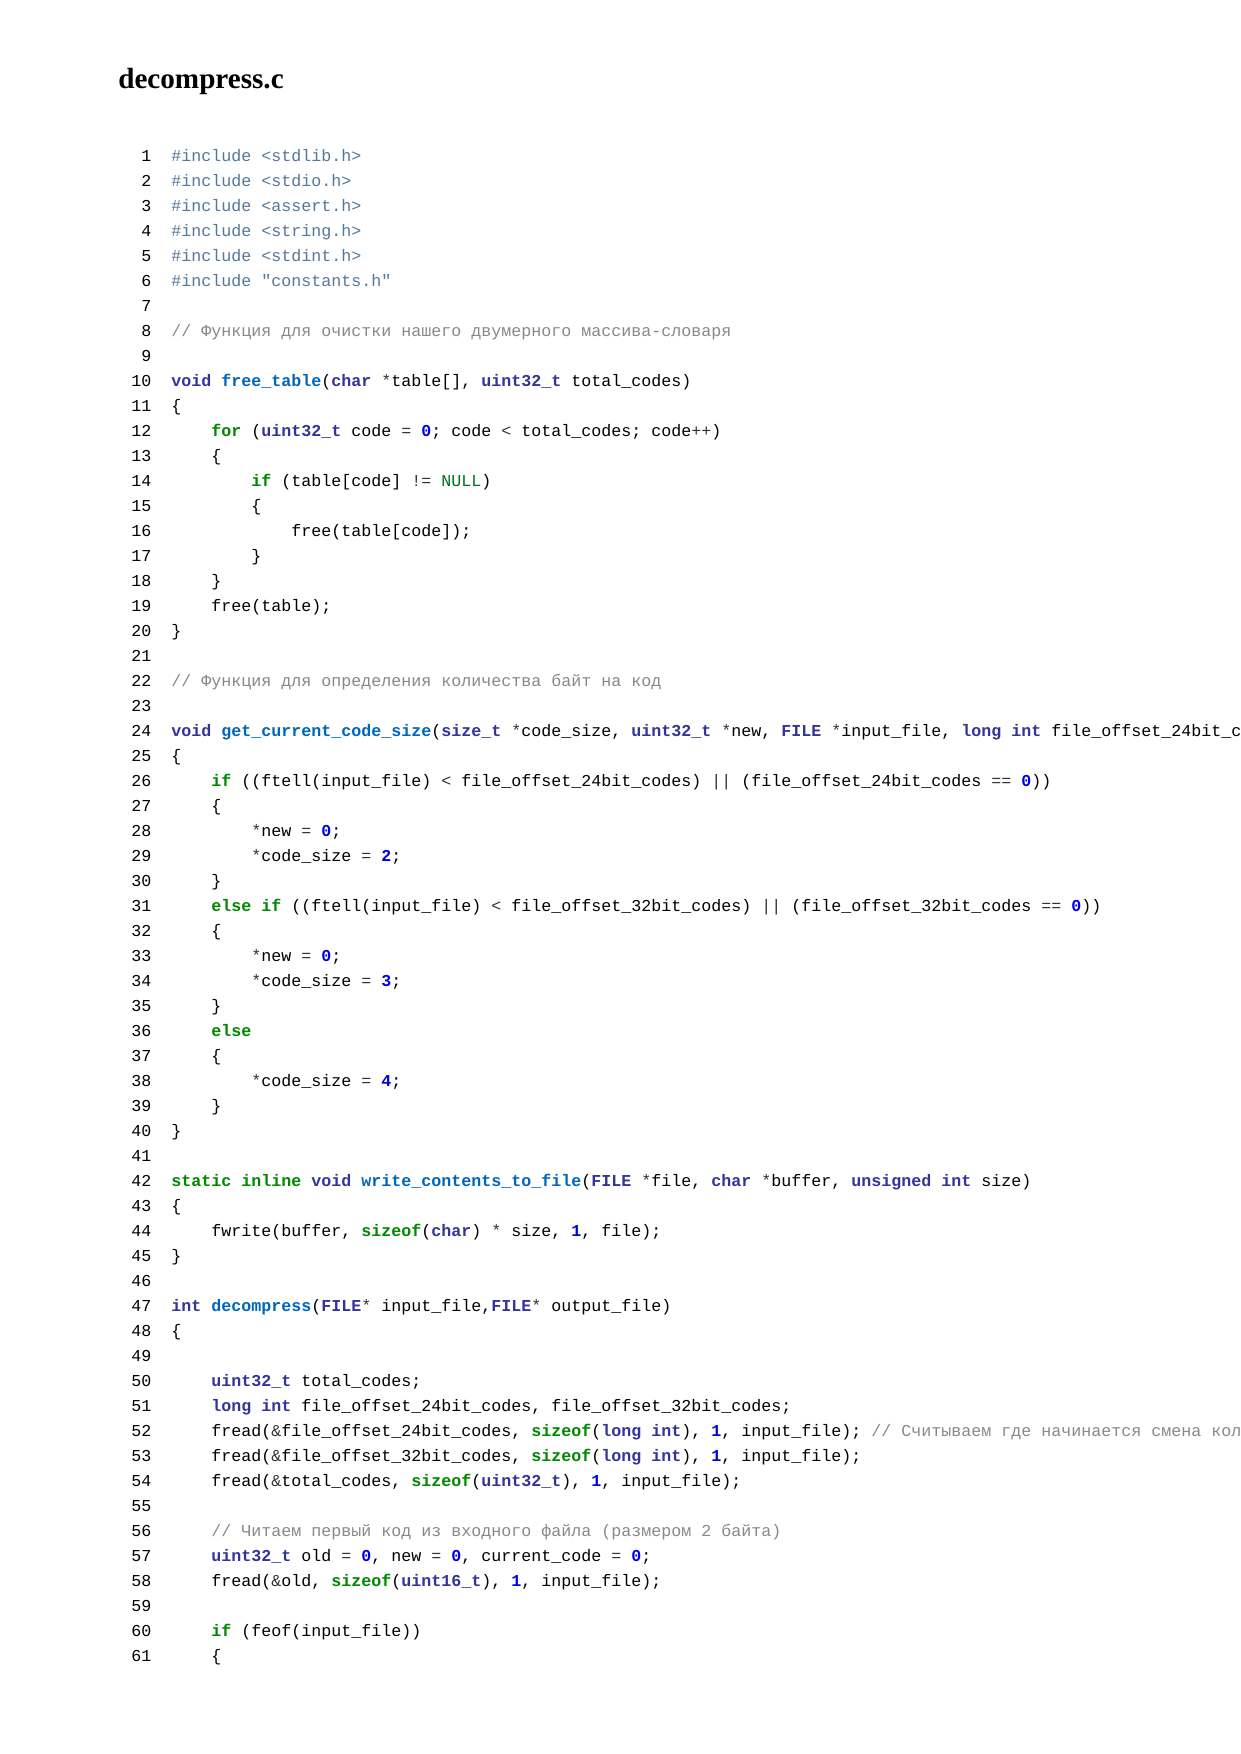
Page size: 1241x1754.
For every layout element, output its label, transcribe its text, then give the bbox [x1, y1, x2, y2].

table_header 1 2 3 4 5 6 7 8 9 10 11 12 13 14 15 16 17 18 19 20 21 22 23 24 25 26 27 28 29 30 31 32 33 34 35 36 37 38 39 40 41 42 43 44 45 46 47 48 49 50 51 52 53 54 55 56 57 58 59 60 61 [118, 139, 168, 1669]
text decompress.c [118, 61, 1178, 94]
table_header #include <stdlib.h> #include <stdio.h> #include <assert.h> #include <string.h> #include <stdint.h> #include "constants.h" // Функция для очистки нашего двумерного массива-словаря void free_table(char *table[], uint32_t total_codes) { for (uint32_t code = 0; code < total_codes; code++) { if (table[code] != NULL) { free(table[code]); } } free(table); } // Функция для определения количества байт на код void get_current_code_size(size_t *code_size, uint32_t *new, FILE *input_file, long int file_offset_24bit_codes, long int file_offset_32bit_codes) { if ((ftell(input_file) < file_offset_24bit_codes) || (file_offset_24bit_codes == 0)) { *new = 0; *code_size = 2; } else if ((ftell(input_file) < file_offset_32bit_codes) || (file_offset_32bit_codes == 0)) { *new = 0; *code_size = 3; } else { *code_size = 4; } } static inline void write_contents_to_file(FILE *file, char *buffer, unsigned int size) { fwrite(buffer, sizeof(char) * size, 1, file); } int decompress(FILE* input_file,FILE* output_file) { uint32_t total_codes; long int file_offset_24bit_codes, file_offset_32bit_codes; fread(&file_offset_24bit_codes, sizeof(long int), 1, input_file); // Считываем где начинается смена кол-ва байт на код fread(&file_offset_32bit_codes, sizeof(long int), 1, input_file); fread(&total_codes, sizeof(uint32_t), 1, input_file); // Читаем первый код из входного файла (размером 2 байта) uint32_t old = 0, new = 0, current_code = 0; fread(&old, sizeof(uint16_t), 1, input_file); if (feof(input_file)) { printf("Файл пуст.\n"); return 1; } // Объявляем словарь char **table = (char **)calloc(total_codes, sizeof(char *)); // Инициализируем массив строк нулями if (table == NULL) { printf("Не удалось выделить память\n."); return 1; } /* 1 Initialize table with single character strings 2 OLD = first input code 3 output translation of OLD 4 WHILE not end of input stream 5 NEW = next input code 6 IF NEW is not in the string table 7 S = translation of OLD + C 8 ELSE 9 S = translation of NEW 10 output of S 11 C = first character of S 12 translation of OLD + C to the string table 13 OLD = NEW 14 END WHILE */ // Инициализируем словарь символами ASCII for (current_code = 0; current_code < 256; current_code++) { table[current_code] = (char *)malloc(sizeof(char) + 1); if (table[current_code] == NULL) { printf("Не удалось выделить память.\n"); return 1; } table[current_code][0] = (char)current_code; table[current_code][1] = '\0'; } assert(old < 256); write_contents_to_file(output_file, table[old], 1); // output translation of OLD char c = '\n'; char s[MAX_SEQUENCE_SIZE]; size_t current_code_size; while (!feof(input_file)) { get_current_code_size(&current_code_size, &new, input_file, file_offset_24bit_codes, file_offset_32bit_codes); fread(&new, current_code_size, 1, input_file); // NEW = next input code if (table[new] == NULL) // IF NEW is not in the string table { sprintf(s, "%s%c", table[old], c); // S = translation of OLD + C } else { strcpy(s, table[new]); // S = translation of NEW } c = s[0]; // C = first character of S if (c == EOF) break; write_contents_to_file(output_file, s, strlen(s)); // output of S table[current_code] = (char *)malloc((sizeof(char) * strlen(table[old])) + 2); if (table[current_code] == NULL) { printf("Не удалось выделить память.\n"); return 1; } sprintf(table[current_code++], "%s%c", table[old], c); // translation of OLD + C to the string table old = new; // OLD = NEW } fclose(output_file); fclose(input_file); free_table(table, total_codes); return 0; } [168, 139, 1240, 1669]
